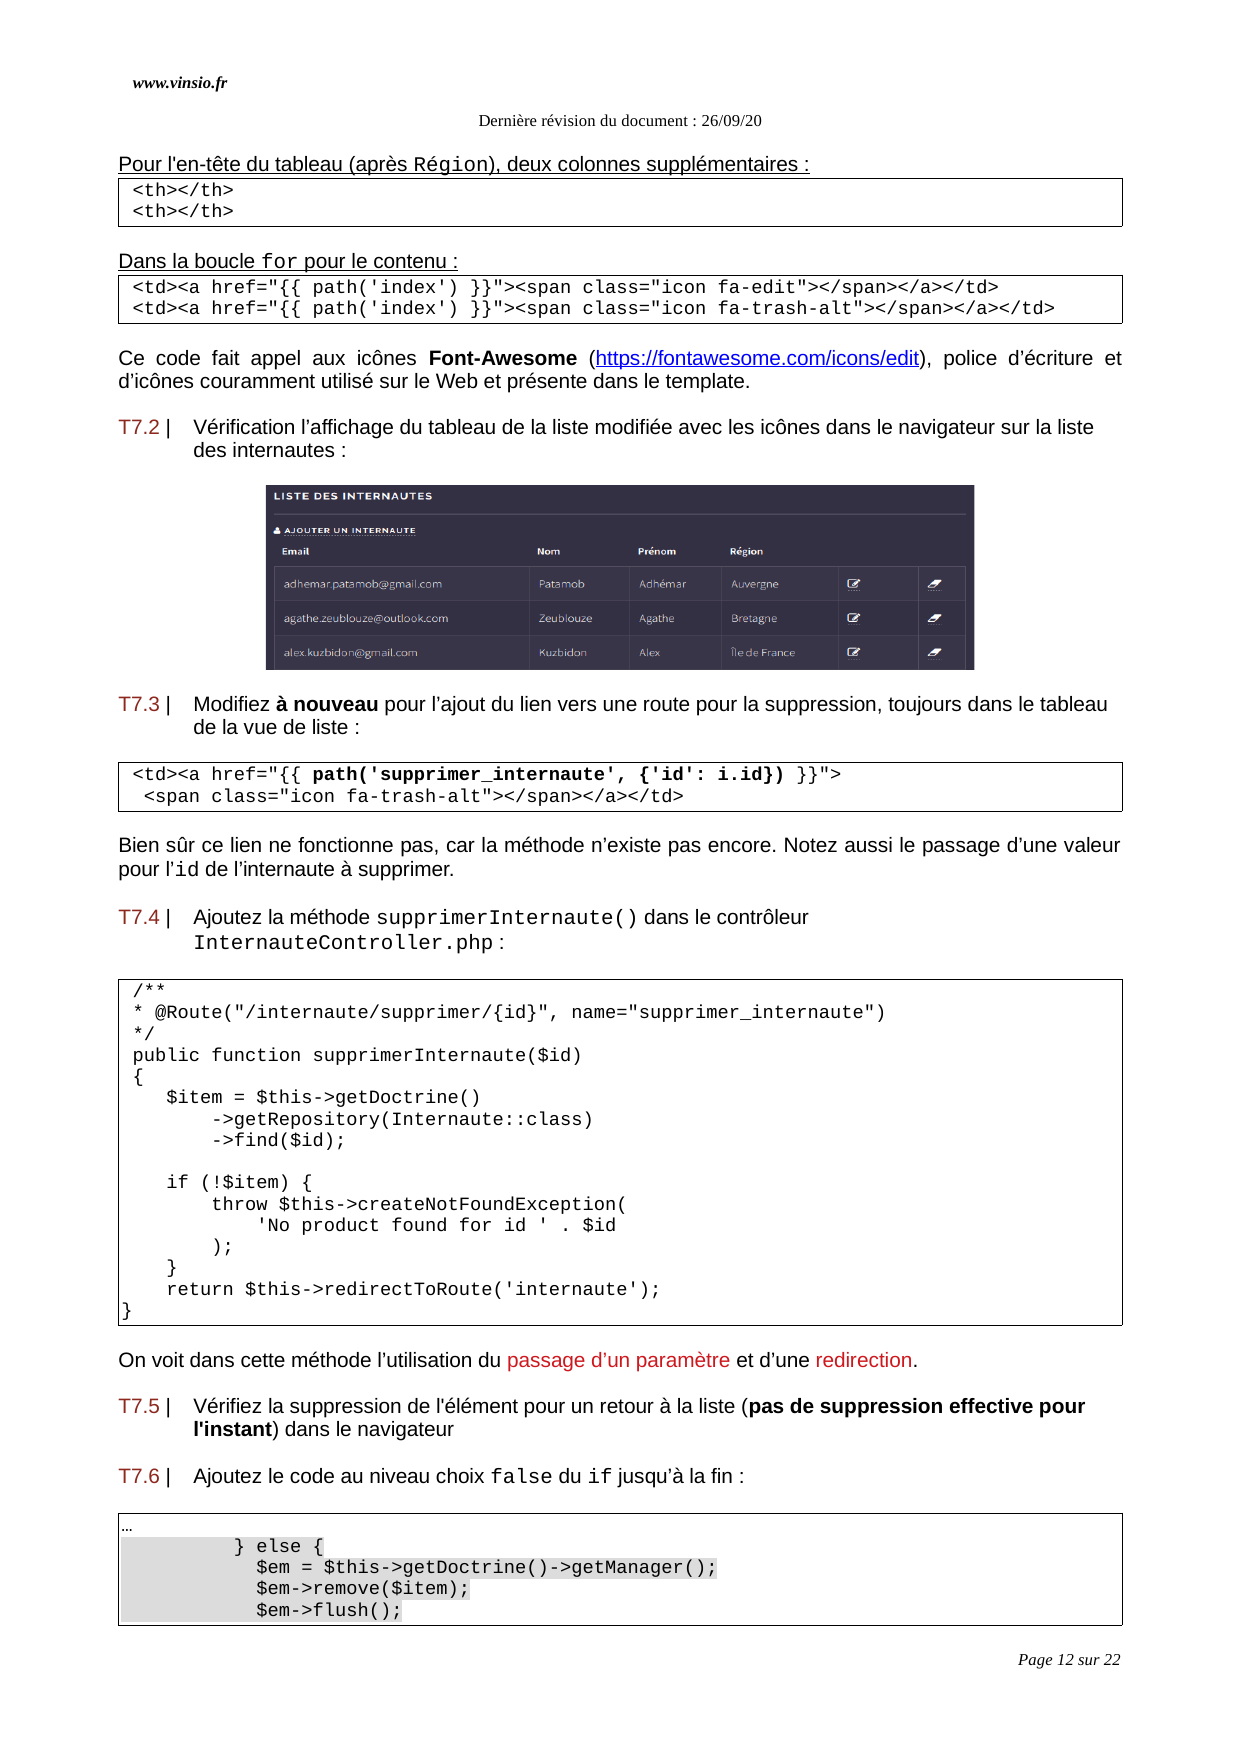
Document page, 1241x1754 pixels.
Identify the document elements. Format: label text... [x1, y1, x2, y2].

text T7.4 | Ajoutez la méthode supprimerInternaute() dans le contrôleur InternauteController.php : [118, 905, 1122, 955]
text $em->flush(); [119, 1597, 1122, 1625]
text $item = $this->getDoctrine() [119, 1085, 1122, 1106]
text Pour l'en-tête du tableau (après Région), deux colonnes supplémentaires : [118, 129, 1122, 178]
text if (!$item) { [119, 1170, 1122, 1191]
text <td><a href="{{ path('supprimer_internaute', {'id': i.id}) }}"> [119, 763, 1122, 783]
text $em->remove($item); [119, 1576, 1122, 1597]
text /** [119, 980, 1122, 1000]
text <span class="icon fa-trash-alt"></span></a></td> [119, 783, 1122, 811]
text T7.3 | Modifiez à nouveau pour l’ajout du lien vers une route pour la suppression, toujours dans le tableau de la vue de liste : [118, 692, 1122, 739]
text throw $this->createNotFoundException( [119, 1191, 1122, 1213]
text $em = $this->getDoctrine()->getManager(); [119, 1555, 1122, 1576]
picture [265, 485, 975, 670]
text T7.2 | Vérification l’affichage du tableau de la liste modifiée avec les icônes dans le navigateur sur la liste des internautes : [118, 416, 1122, 462]
text <td><a href="{{ path('index') }}"><span class="icon fa-edit"></span></a></td> <td><a href="{{ path('index') }}"><span class="icon fa-trash-alt"></span></a></td> [119, 276, 1122, 323]
text { [119, 1064, 1122, 1085]
text */ [119, 1021, 1122, 1043]
text ->getRepository(Internaute::class) [119, 1106, 1122, 1128]
text On voit dans cette méthode l’utilisation du passage d’un paramètre et d’une redirection. [118, 1326, 1122, 1371]
text <th></th> <th></th> [119, 179, 1122, 226]
text T7.6 | Ajoutez le code au niveau choix false du if jusqu’à la fin : [118, 1464, 1122, 1489]
text 'No product found for id ' . $id [119, 1213, 1122, 1234]
text Bien sûr ce lien ne fonctionne pas, car la méthode n’existe pas encore. Notez aussi le passage d’une valeur pour l’id de l’internaute à supprimer. [118, 834, 1122, 882]
text Dans la boucle for pour le contenu : [118, 227, 1122, 274]
text … [119, 1514, 1122, 1534]
text } else { [119, 1534, 1122, 1555]
text return $this->redirectToRoute('internaute'); [119, 1276, 1122, 1298]
text public function supprimerInternaute($id) [119, 1043, 1122, 1064]
text Ce code fait appel aux icônes Font-Awesome (https://fontawesome.com/icons/edit), police d’écriture et d’icônes couramment utilisé sur le Web et présente dans le template. [118, 346, 1122, 393]
text ->find($id); [119, 1128, 1122, 1152]
text } [119, 1298, 1122, 1325]
text * @Route("/internaute/supprimer/{id}", name="supprimer_internaute") [119, 1000, 1122, 1021]
text T7.5 | Vérifiez la suppression de l'élément pour un retour à la liste (pas de suppression effective pour l'instant) dans le navigateur [118, 1395, 1122, 1441]
text } [119, 1255, 1122, 1276]
text ); [119, 1234, 1122, 1255]
